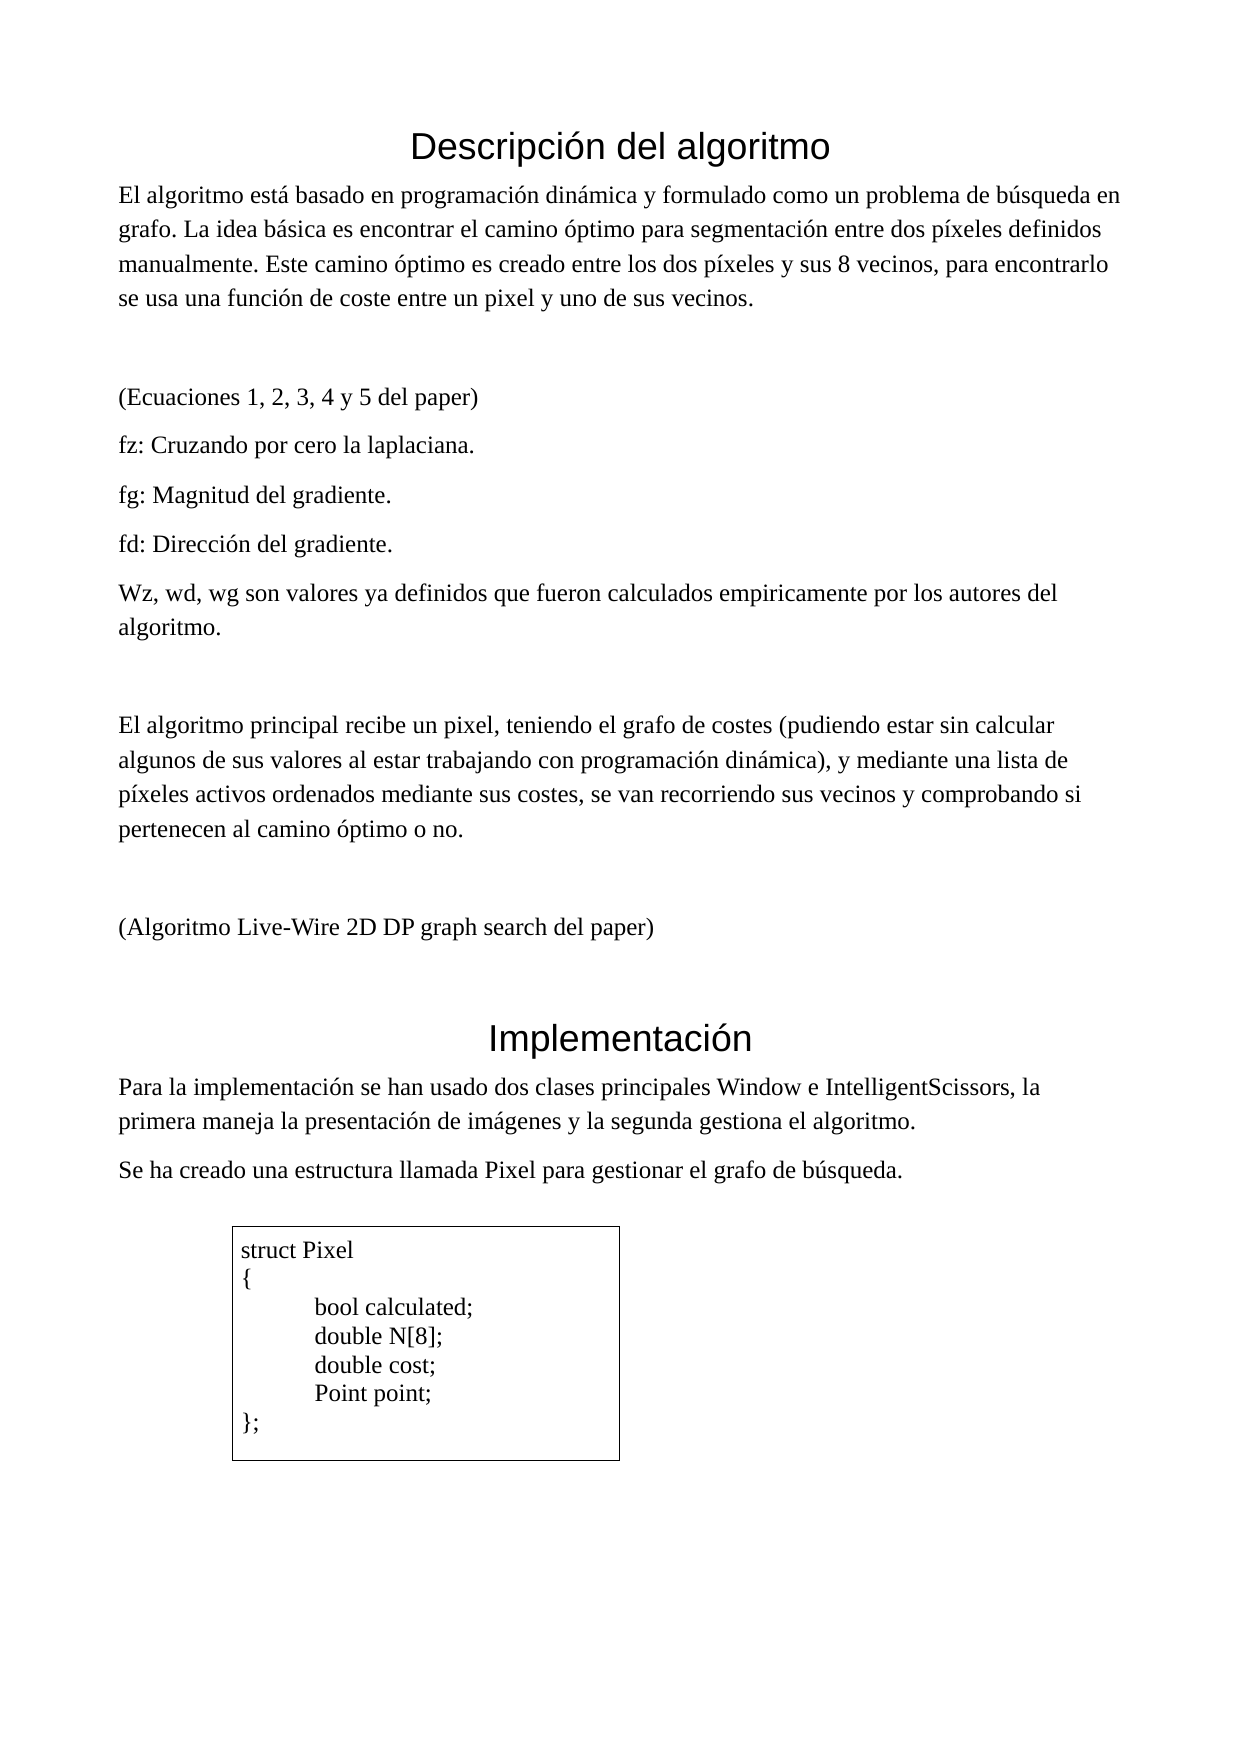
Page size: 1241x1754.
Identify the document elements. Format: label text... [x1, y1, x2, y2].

text double N[8]; [241, 1321, 610, 1350]
text double cost; [241, 1350, 610, 1378]
text Point point; [241, 1378, 610, 1407]
text El algoritmo está basado en programación dinámica y formulado como un problema de búsqueda en grafo. La idea básica es encontrar el camino óptimo para segmentación entre dos píxeles definidos manualmente. Este camino óptimo es creado entre los dos píxeles y sus 8 vecinos, para encontrarlo se usa una función de coste entre un pixel y uno de sus vecinos. [118, 180, 1122, 312]
text fg: Magnitud del gradiente. [118, 480, 1122, 508]
text (Algoritmo Live-Wire 2D DP graph search del paper) [118, 912, 1122, 941]
text }; [241, 1407, 610, 1436]
subtitle Implementación [118, 1016, 1122, 1059]
text fd: Dirección del gradiente. [118, 529, 1122, 557]
text (Ecuaciones 1, 2, 3, 4 y 5 del paper) [118, 382, 1122, 410]
text bool calculated; [241, 1292, 610, 1321]
text Para la implementación se han usado dos clases principales Window e IntelligentScissors, la primera maneja la presentación de imágenes y la segunda gestiona el algoritmo. [118, 1072, 1122, 1135]
subtitle Descripción del algoritmo [118, 124, 1122, 167]
text struct Pixel [241, 1235, 610, 1263]
text Wz, wd, wg son valores ya definidos que fueron calculados empiricamente por los autores del algoritmo. [118, 578, 1122, 641]
text fz: Cruzando por cero la laplaciana. [118, 431, 1122, 459]
text Se ha creado una estructura llamada Pixel para gestionar el grafo de búsqueda. [118, 1156, 1122, 1184]
text El algoritmo principal recibe un pixel, teniendo el grafo de costes (pudiendo estar sin calcular algunos de sus valores al estar trabajando con programación dinámica), y mediante una lista de píxeles activos ordenados mediante sus costes, se van recorriendo sus vecinos y comprobando si pertenecen al camino óptimo o no. [118, 710, 1122, 843]
text { [241, 1263, 610, 1292]
